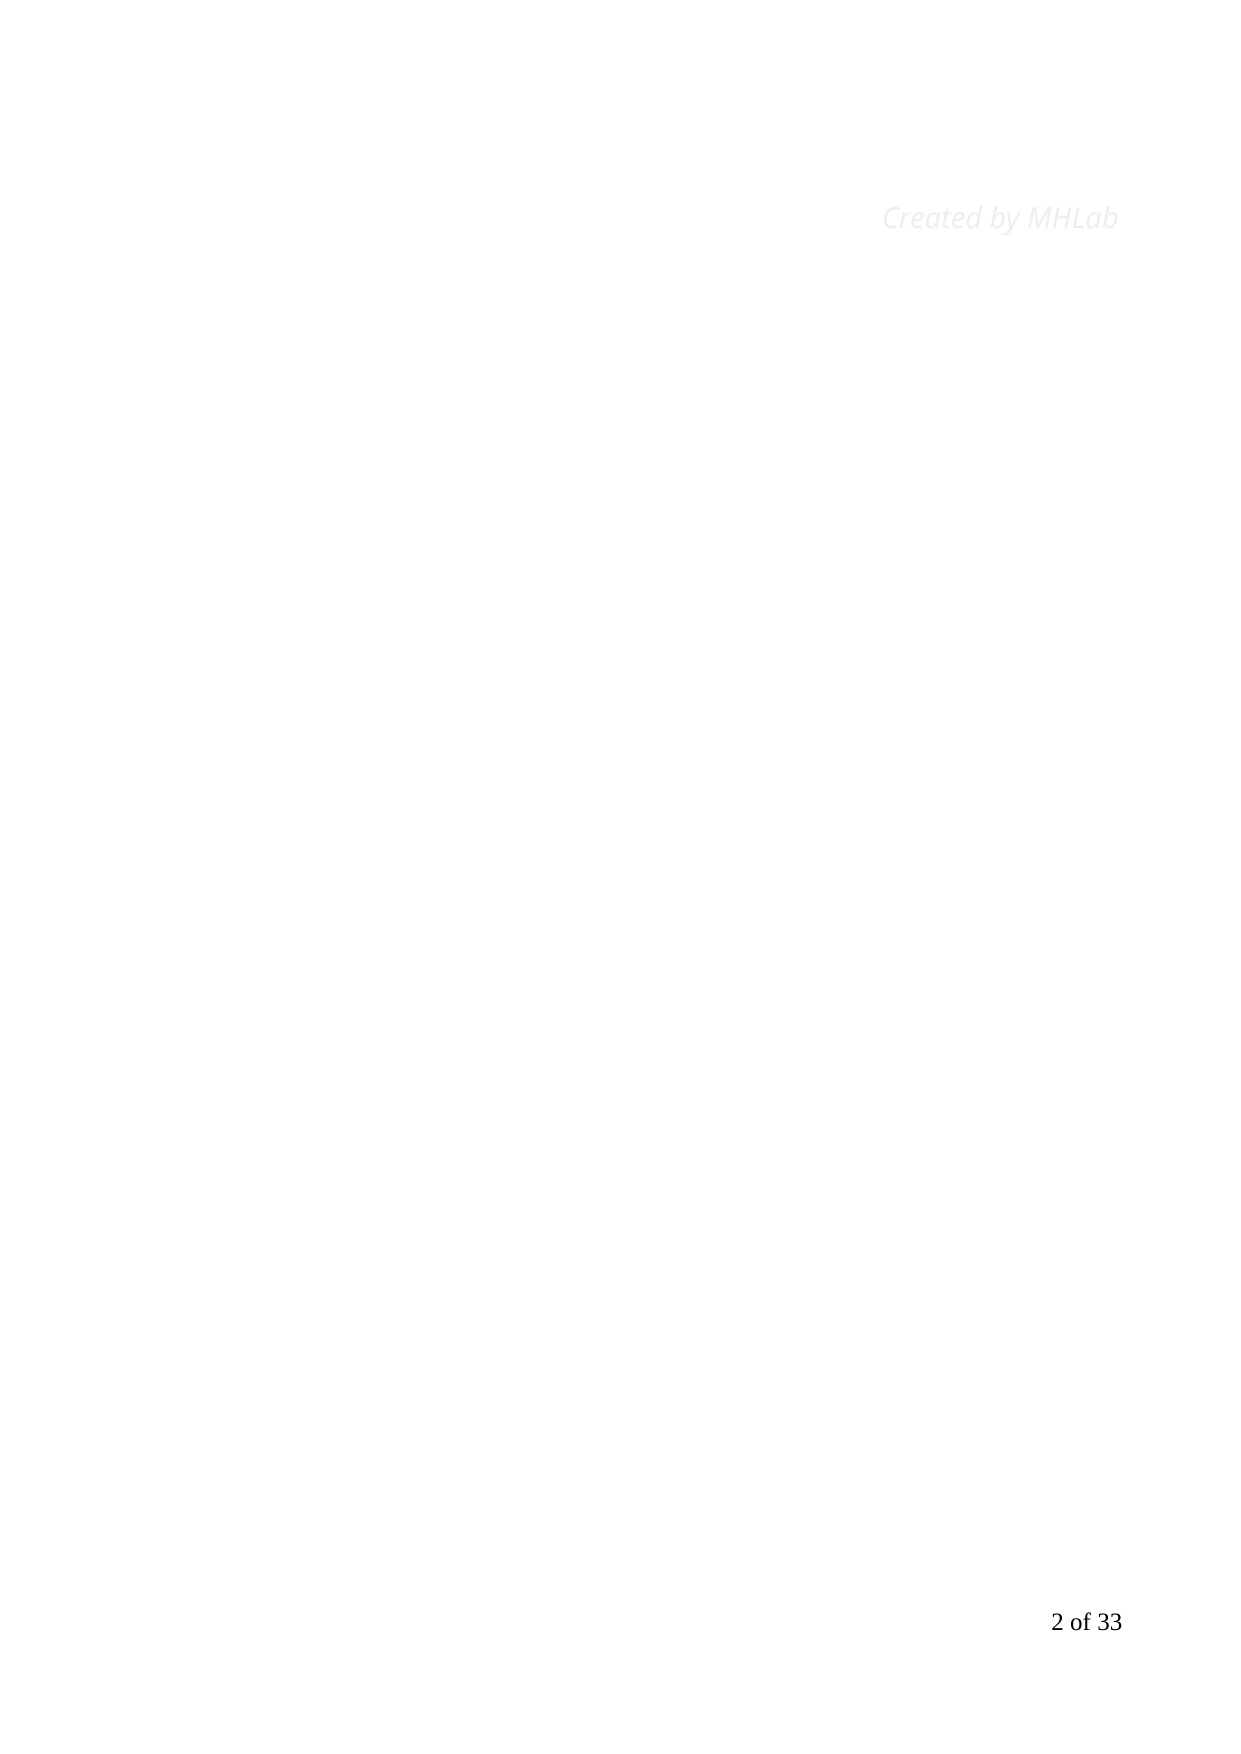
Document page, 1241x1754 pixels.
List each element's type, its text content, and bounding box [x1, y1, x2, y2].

text Created by MHLab [118, 197, 1122, 237]
